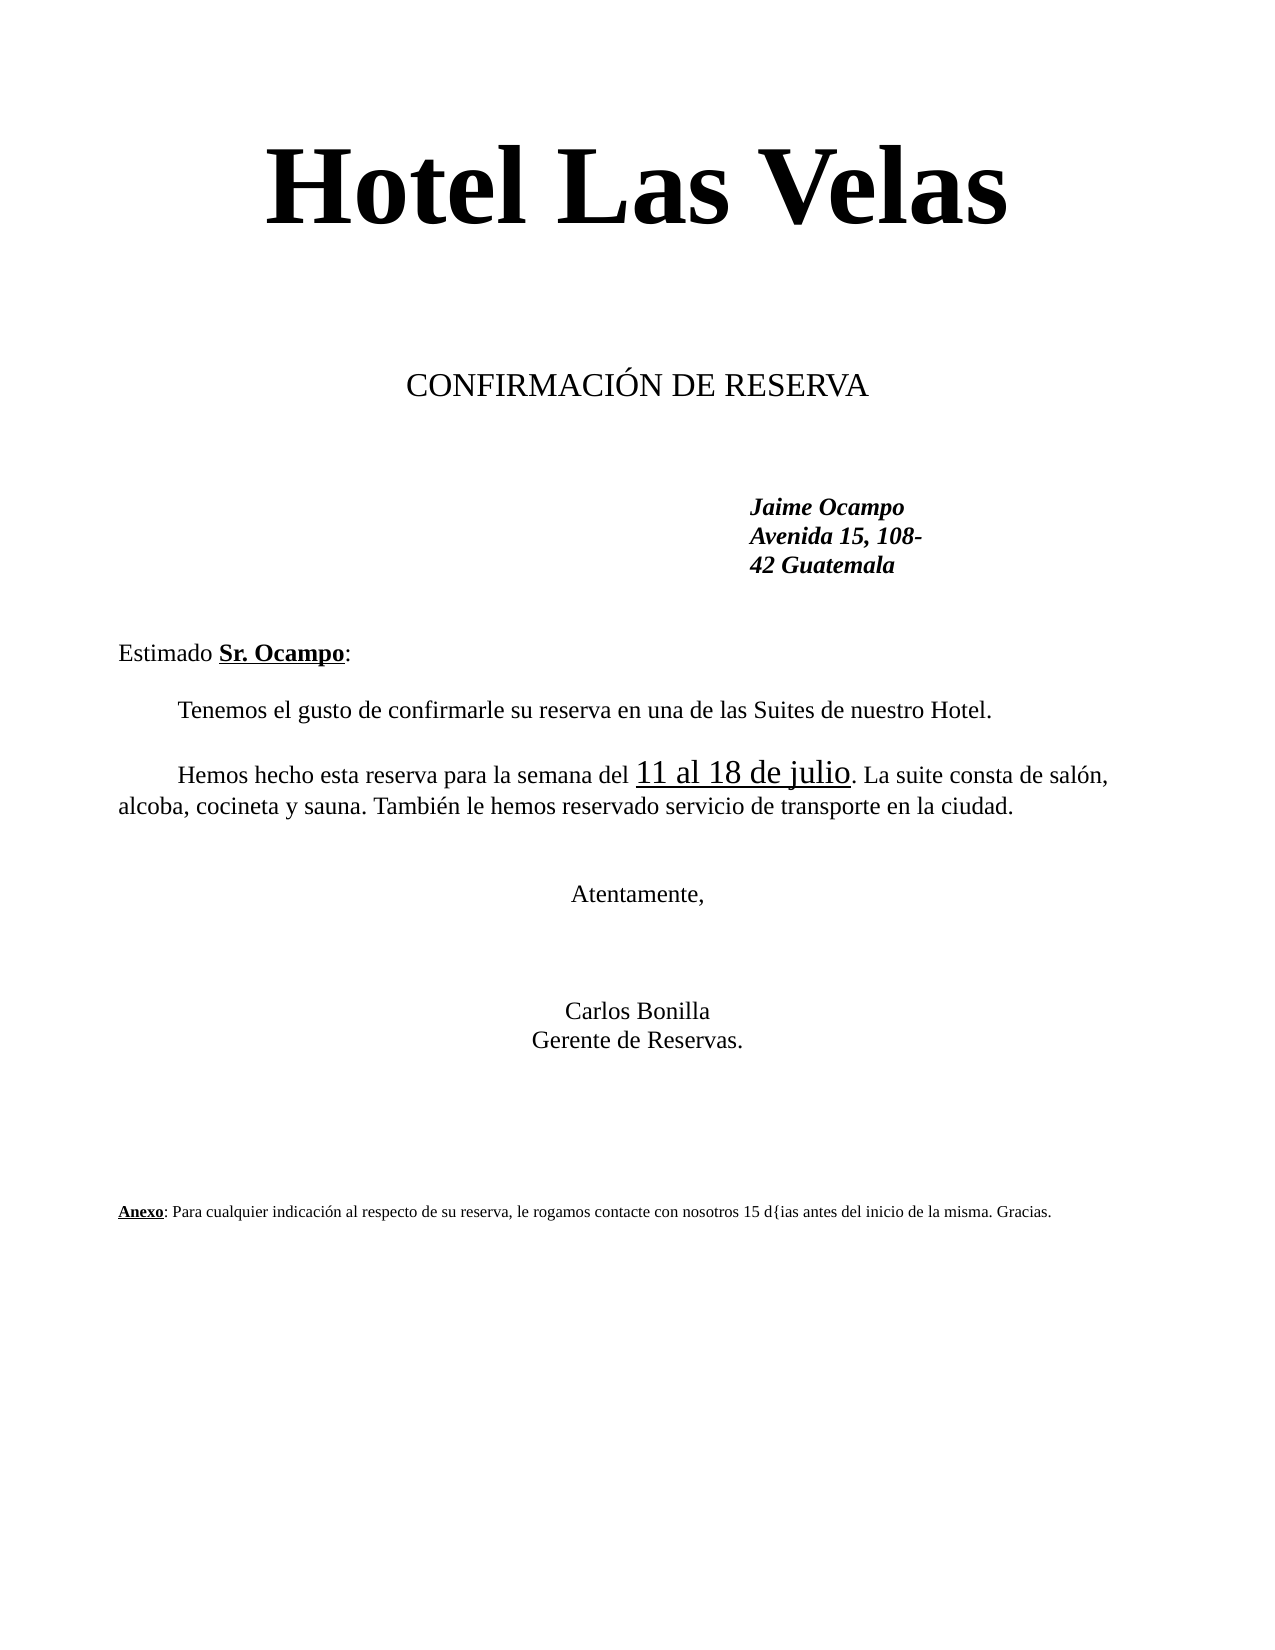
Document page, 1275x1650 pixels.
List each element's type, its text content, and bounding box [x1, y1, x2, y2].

text Anexo: Para cualquier indicación al respecto de su reserva, le rogamos contacte con nosotros 15 d{ias antes del inicio de la misma. Gracias. [118, 1201, 1157, 1221]
text Hotel Las Velas [118, 118, 1157, 247]
text Atentamente, [118, 879, 1157, 908]
text Tenemos el gusto de confirmarle su reserva en una de las Suites de nuestro Hotel. [118, 695, 1157, 724]
text Estimado Sr. Ocampo: [118, 638, 1157, 667]
text Gerente de Reservas. [118, 1025, 1157, 1054]
text Jaime Ocampo Avenida 15, 108- 42 Guatemala [750, 492, 1157, 579]
text Hemos hecho esta reserva para la semana del 11 al 18 de julio. La suite consta de salón, alcoba, cocineta y sauna. También le hemos reservado servicio de transporte en la ciudad. [118, 753, 1157, 820]
text CONFIRMACIÓN DE RESERVA [118, 366, 1157, 404]
text Carlos Bonilla [118, 996, 1157, 1025]
